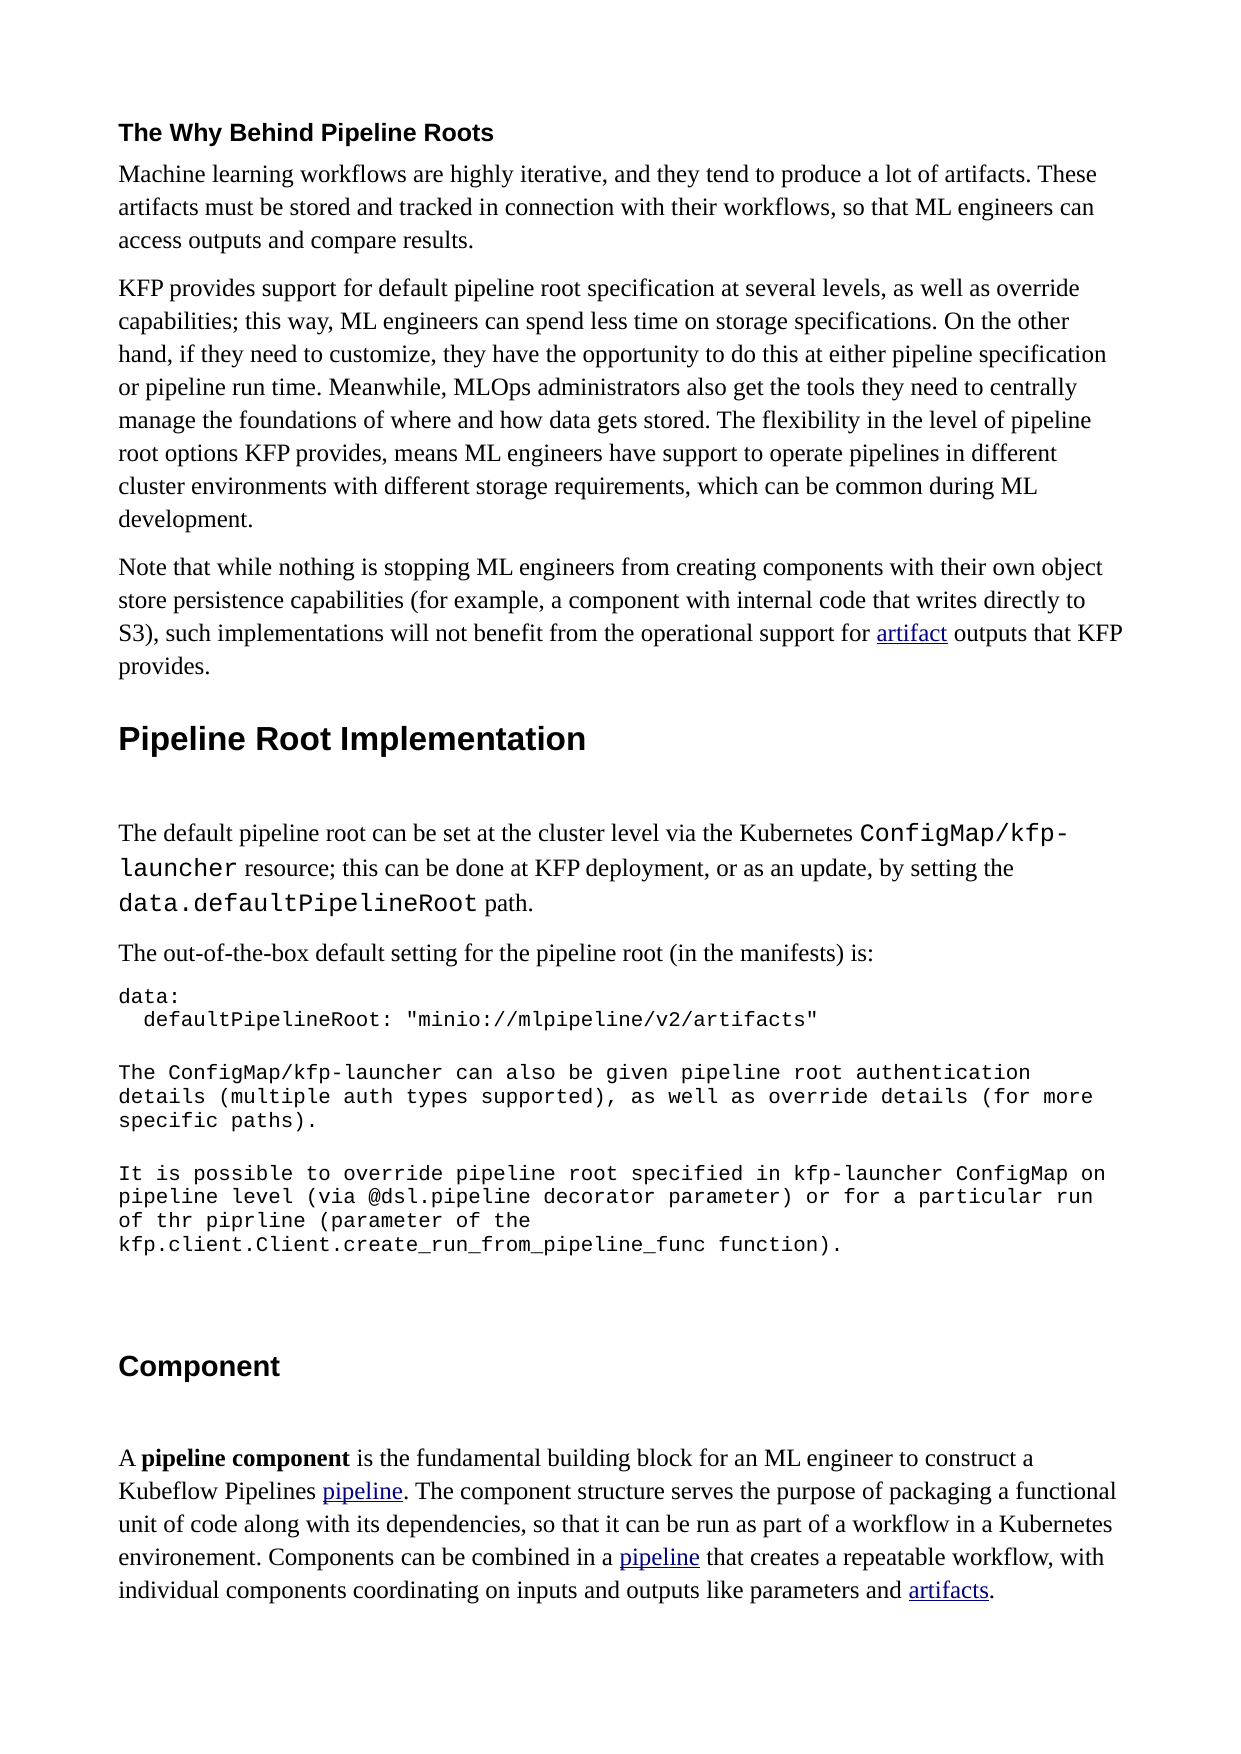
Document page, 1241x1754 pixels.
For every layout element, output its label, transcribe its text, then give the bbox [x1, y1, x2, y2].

text It is possible to override pipeline root specified in kfp-launcher ConfigMap on pipeline level (via @dsl.pipeline decorator parameter) or for a particular run of thr piprline (parameter of the kfp.client.Client.create_run_from_pipeline_func function). [118, 1163, 1122, 1257]
text A pipeline component is the fundamental building block for an ML engineer to construct a Kubeflow Pipelines pipeline. The component structure serves the purpose of packaging a functional unit of code along with its dependencies, so that it can be run as part of a workflow in a Kubernetes environement. Components can be combined in a pipeline that creates a repeatable workflow, with individual components coordinating on inputs and outputs like parameters and artifacts. [118, 1443, 1122, 1603]
text defaultPipelineRoot: "minio://mlpipeline/v2/artifacts" [118, 1009, 1122, 1033]
text data: [118, 986, 1122, 1009]
text The ConfigMap/kfp-launcher can also be given pipeline root authentication details (multiple auth types supported), as well as override details (for more specific paths). [118, 1062, 1122, 1133]
text Note that while nothing is stopping ML engineers from creating components with their own object store persistence capabilities (for example, a component with internal code that writes directly to S3), such implementations will not benefit from the operational support for artifact outputs that KFP provides. [118, 552, 1122, 679]
text Machine learning workflows are highly iterative, and they tend to produce a lot of artifacts. These artifacts must be stored and tracked in connection with their workflows, so that ML engineers can access outputs and compare results. [118, 159, 1122, 254]
subtitle The Why Behind Pipeline Roots [118, 118, 1122, 147]
subtitle Pipeline Root Implementation [118, 719, 1122, 758]
text The default pipeline root can be set at the cluster level via the Kubernetes ConfigMap/kfp-launcher resource; this can be done at KFP deployment, or as an update, by setting the data.defaultPipelineRoot path. [118, 818, 1122, 919]
text The out-of-the-box default setting for the pipeline root (in the manifests) is: [118, 938, 1122, 967]
subtitle Component [118, 1349, 1122, 1383]
text KFP provides support for default pipeline root specification at several levels, as well as override capabilities; this way, ML engineers can spend less time on storage specifications. On the other hand, if they need to customize, they have the opportunity to do this at either pipeline specification or pipeline run time. Meanwhile, MLOps administrators also get the tools they need to centrally manage the foundations of where and how data gets stored. The flexibility in the level of pipeline root options KFP provides, means ML engineers have support to operate pipelines in different cluster environments with different storage requirements, which can be common during ML development. [118, 273, 1122, 533]
